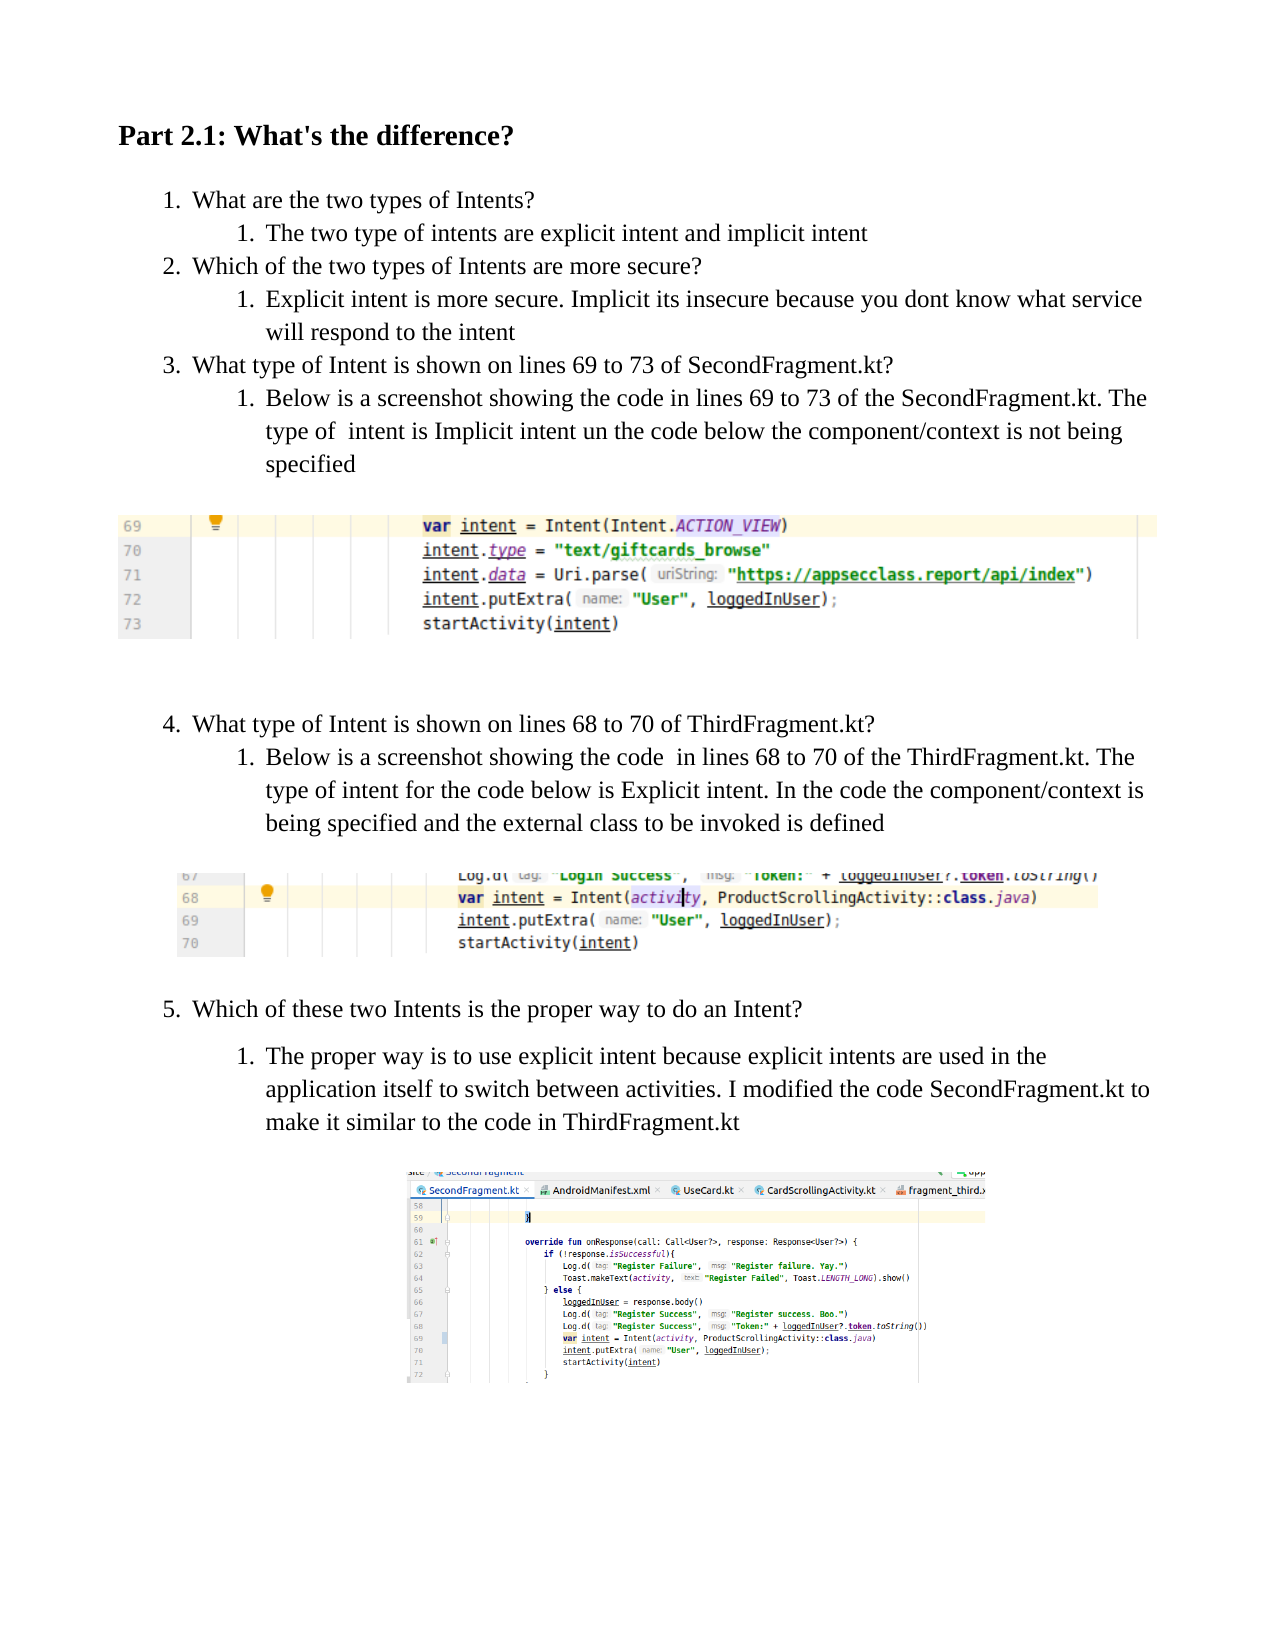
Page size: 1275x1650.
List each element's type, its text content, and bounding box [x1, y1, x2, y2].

list The two type of intents are explicit intent and implicit intent [236, 218, 1157, 246]
list The proper way is to use explicit intent because explicit intents are used in the application itself to switch between activities. I modified the code SecondFragment.kt to make it similar to the code in ThirdFragment.kt [236, 1041, 1157, 1136]
list Which of these two Intents is the proper way to do an Intent? [162, 994, 1157, 1023]
list What type of Intent is shown on lines 69 to 73 of SecondFragment.kt? [162, 350, 1157, 378]
list What type of Intent is shown on lines 68 to 70 of ThirdFragment.kt? [162, 709, 1157, 737]
list Explicit intent is more secure. Implicit its insecure because you dont know what service will respond to the intent [236, 284, 1157, 346]
picture [406, 1172, 986, 1383]
list What are the two types of Intents? [162, 185, 1157, 213]
picture [177, 873, 1098, 957]
list Which of the two types of Intents are more secure? [162, 251, 1157, 279]
list Below is a screenshot showing the code in lines 69 to 73 of the SecondFragment.kt. The type of intent is Implicit intent un the code below the component/context is not being specified [236, 383, 1157, 478]
picture [118, 515, 1157, 639]
list Below is a screenshot showing the code in lines 68 to 70 of the ThirdFragment.kt. The type of intent for the code below is Explicit intent. In the code the component/context is being specified and the external class to be invoked is defined [236, 742, 1157, 836]
subtitle Part 2.1: What's the difference? [118, 118, 1157, 152]
